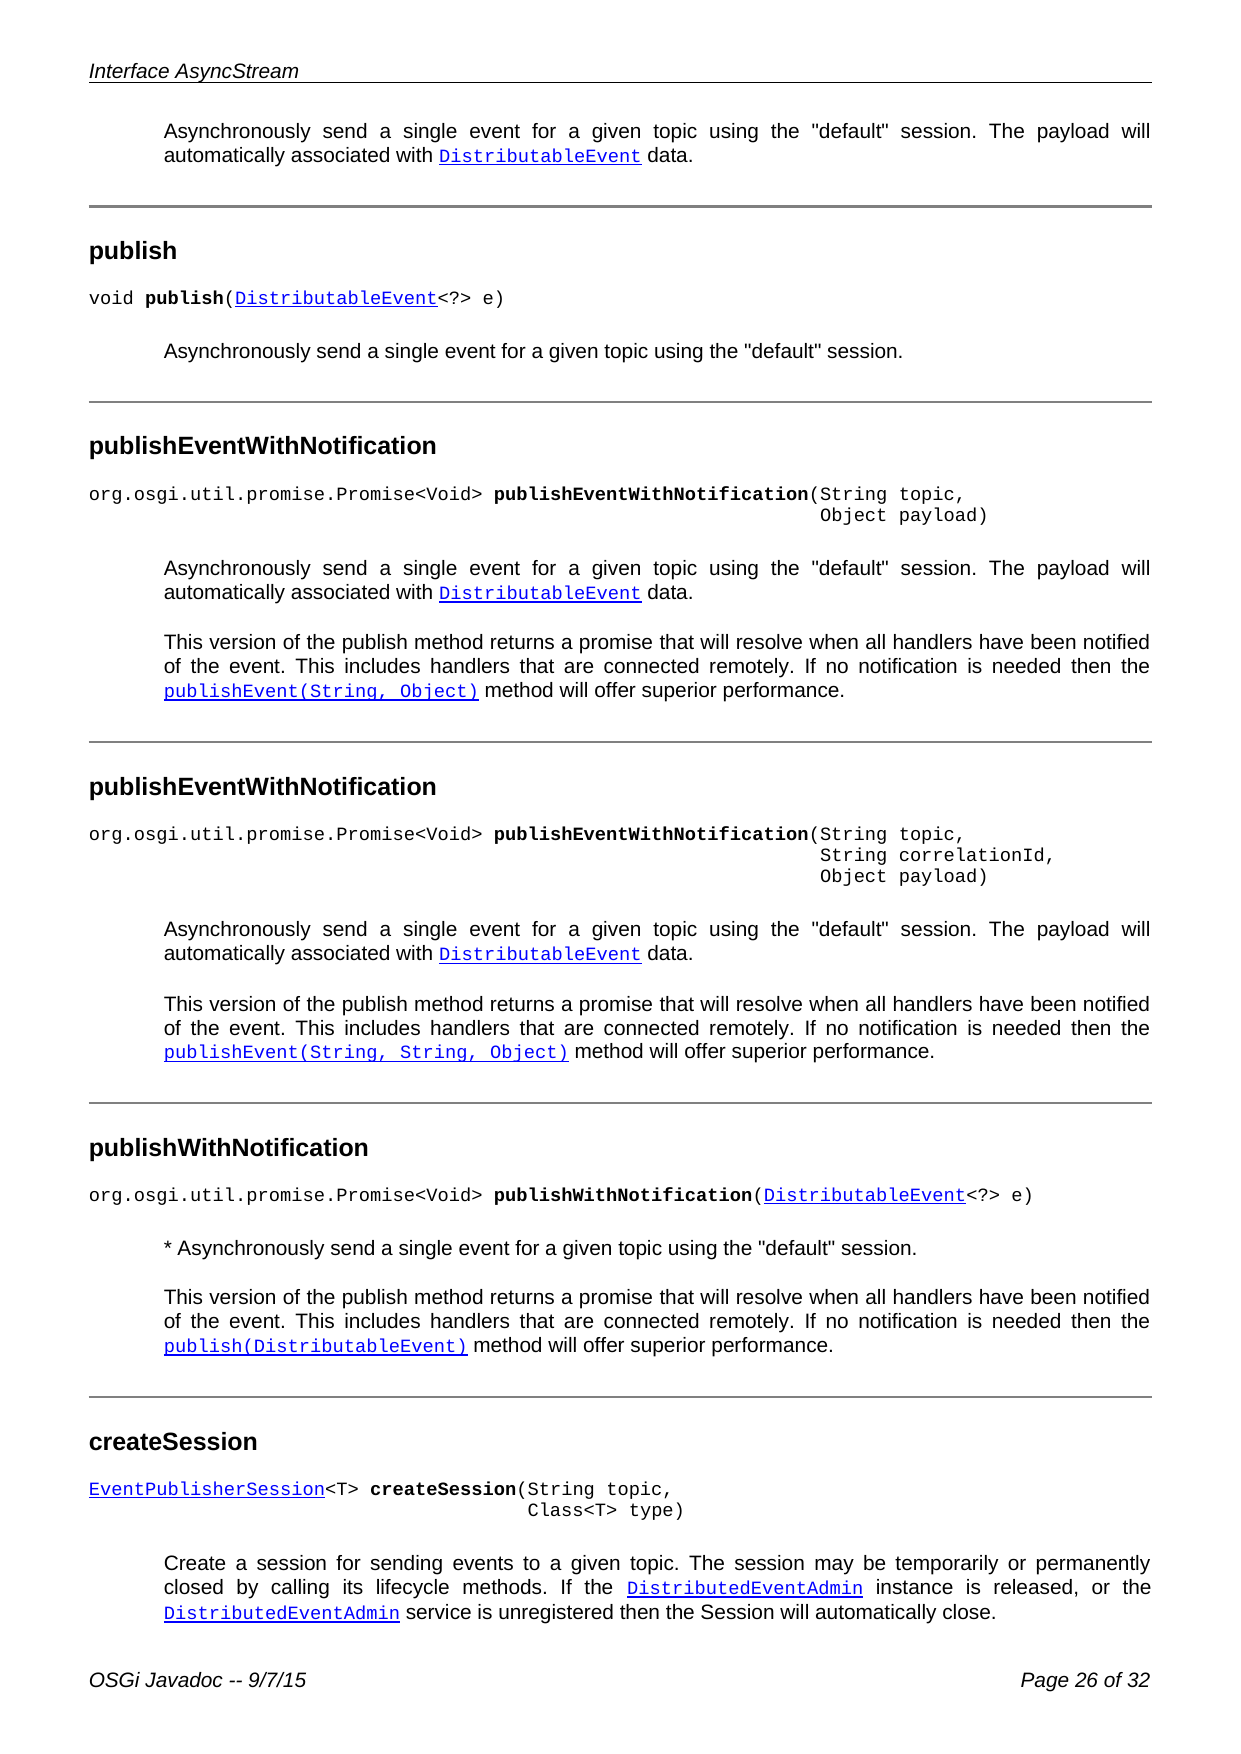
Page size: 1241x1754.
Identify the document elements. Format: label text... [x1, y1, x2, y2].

text Asynchronously send a single event for a given topic using the "default" session. The payload will automatically associated with DistributableEvent data. [163, 556, 1152, 605]
text void publish(DistributableEvent<?> e) [88, 289, 1152, 310]
text This version of the publish method returns a promise that will resolve when all handlers have been notified of the event. This includes handlers that are connected remotely. If no notification is needed then the publishEvent(String, String, Object) method will offer superior performance. [163, 991, 1152, 1064]
text Create a session for sending events to a given topic. The session may be temporarily or permanently closed by calling its lifecycle methods. If the DistributedEventAdmin instance is released, or the DistributedEventAdmin service is unregistered then the Session will automatically close. [163, 1551, 1152, 1625]
subtitle publishWithNotification [88, 1133, 1152, 1162]
text This version of the publish method returns a promise that will resolve when all handlers have been notified of the event. This includes handlers that are connected remotely. If no notification is needed then the publishEvent(String, Object) method will offer superior performance. [163, 630, 1152, 703]
text org.osgi.util.promise.Promise<Void> publishWithNotification(DistributableEvent<?> e) [88, 1186, 1152, 1207]
text Asynchronously send a single event for a given topic using the "default" session. [163, 339, 1152, 363]
text org.osgi.util.promise.Promise<Void> publishEventWithNotification(String topic, Object payload) [88, 484, 1152, 527]
text EventPublisherSession<T> createSession(String topic, Class<T> type) [88, 1479, 1152, 1522]
text Asynchronously send a single event for a given topic using the "default" session. The payload will automatically associated with DistributableEvent data. [163, 118, 1152, 168]
subtitle publish [88, 236, 1152, 264]
text * Asynchronously send a single event for a given topic using the "default" session. [163, 1236, 1152, 1260]
subtitle publishEventWithNotification [88, 431, 1152, 460]
subtitle createSession [88, 1426, 1152, 1455]
text Asynchronously send a single event for a given topic using the "default" session. The payload will automatically associated with DistributableEvent data. [163, 917, 1152, 966]
text org.osgi.util.promise.Promise<Void> publishEventWithNotification(String topic, String correlationId, Object payload) [88, 824, 1152, 888]
text This version of the publish method returns a promise that will resolve when all handlers have been notified of the event. This includes handlers that are connected remotely. If no notification is needed then the publish(DistributableEvent) method will offer superior performance. [163, 1285, 1152, 1358]
subtitle publishEventWithNotification [88, 771, 1152, 800]
